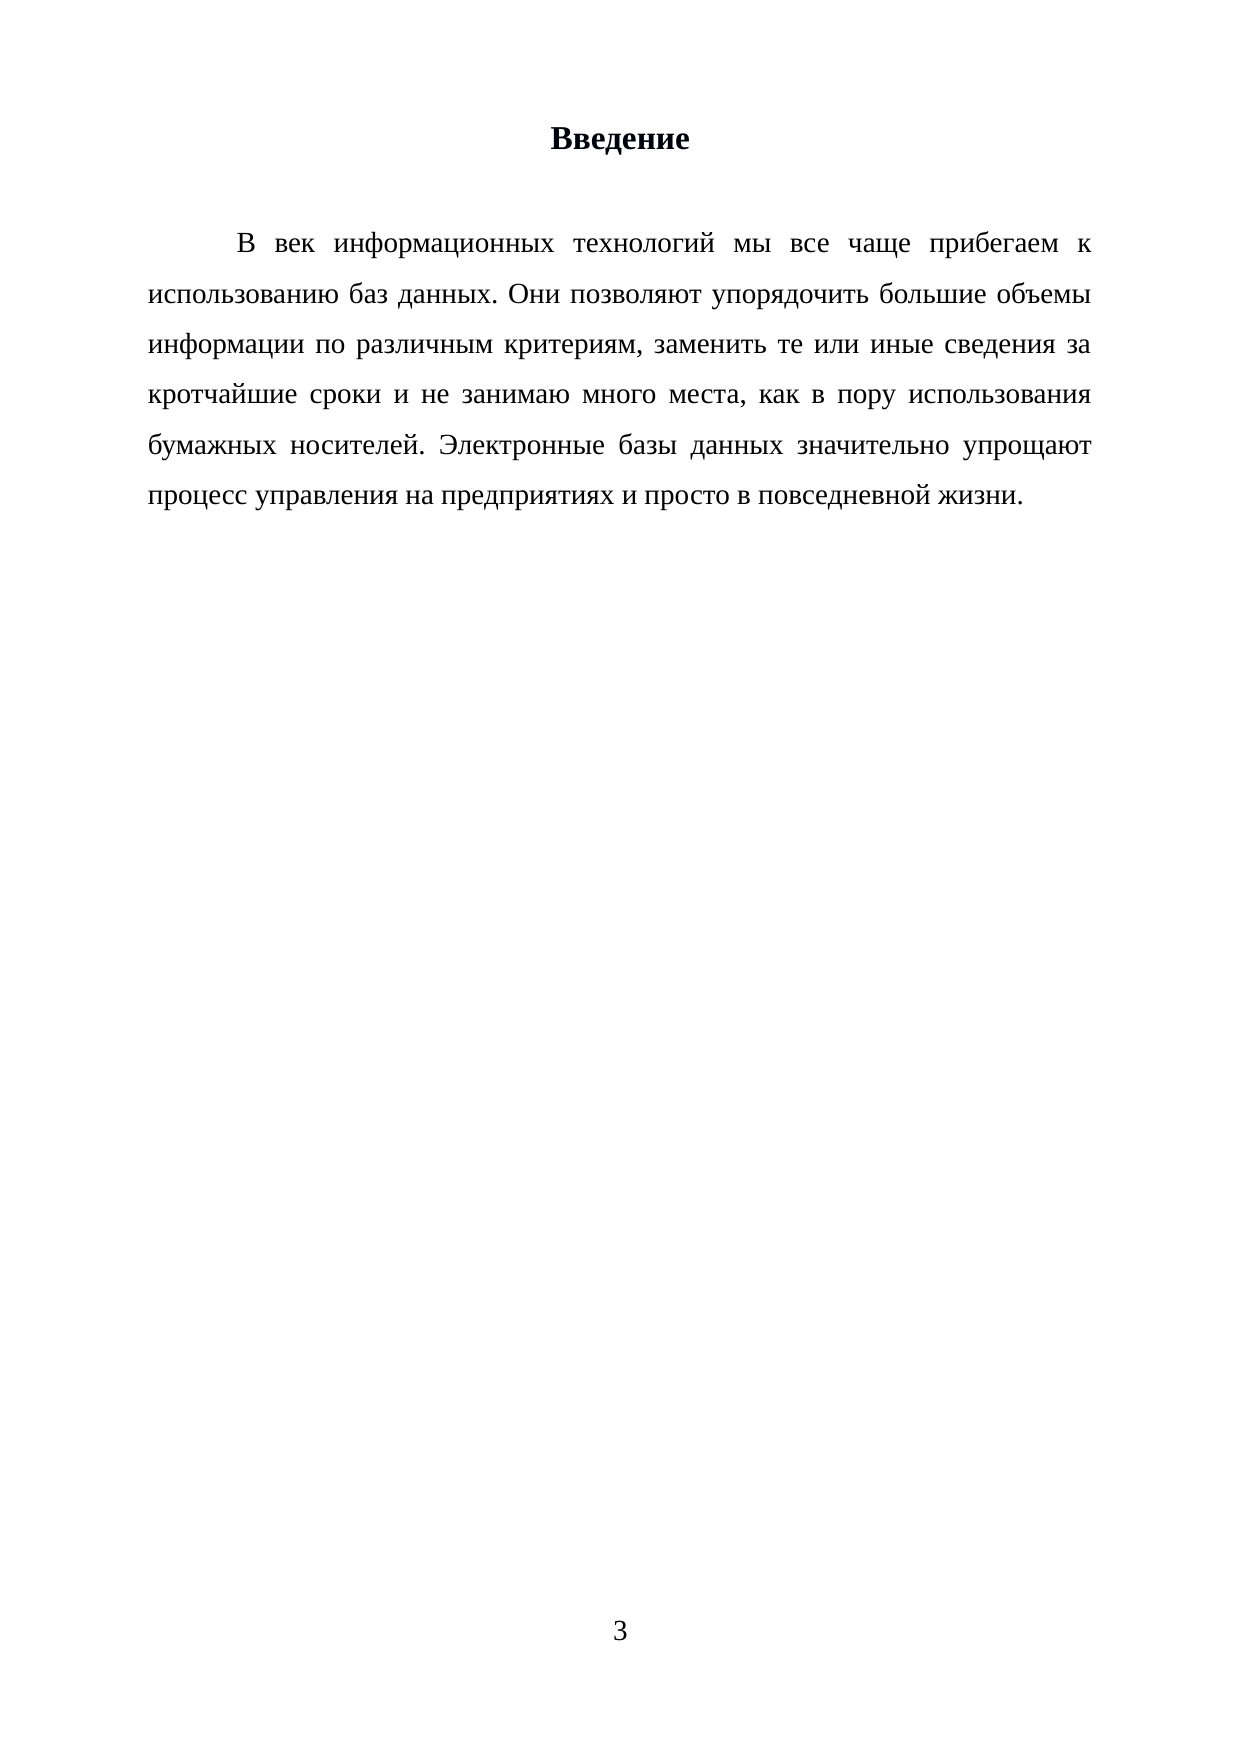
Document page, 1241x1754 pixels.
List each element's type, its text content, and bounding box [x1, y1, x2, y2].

subtitle Введение [148, 118, 1092, 156]
text В век информационных технологий мы все чаще прибегаем к использованию баз данных. Они позволяют упорядочить большие объемы информации по различным критериям, заменить те или иные сведения за кротчайшие сроки и не занимаю много места, как в пору использования бумажных носителей. Электронные базы данных значительно упрощают процесс управления на предприятиях и просто в повседневной жизни. [148, 226, 1092, 511]
